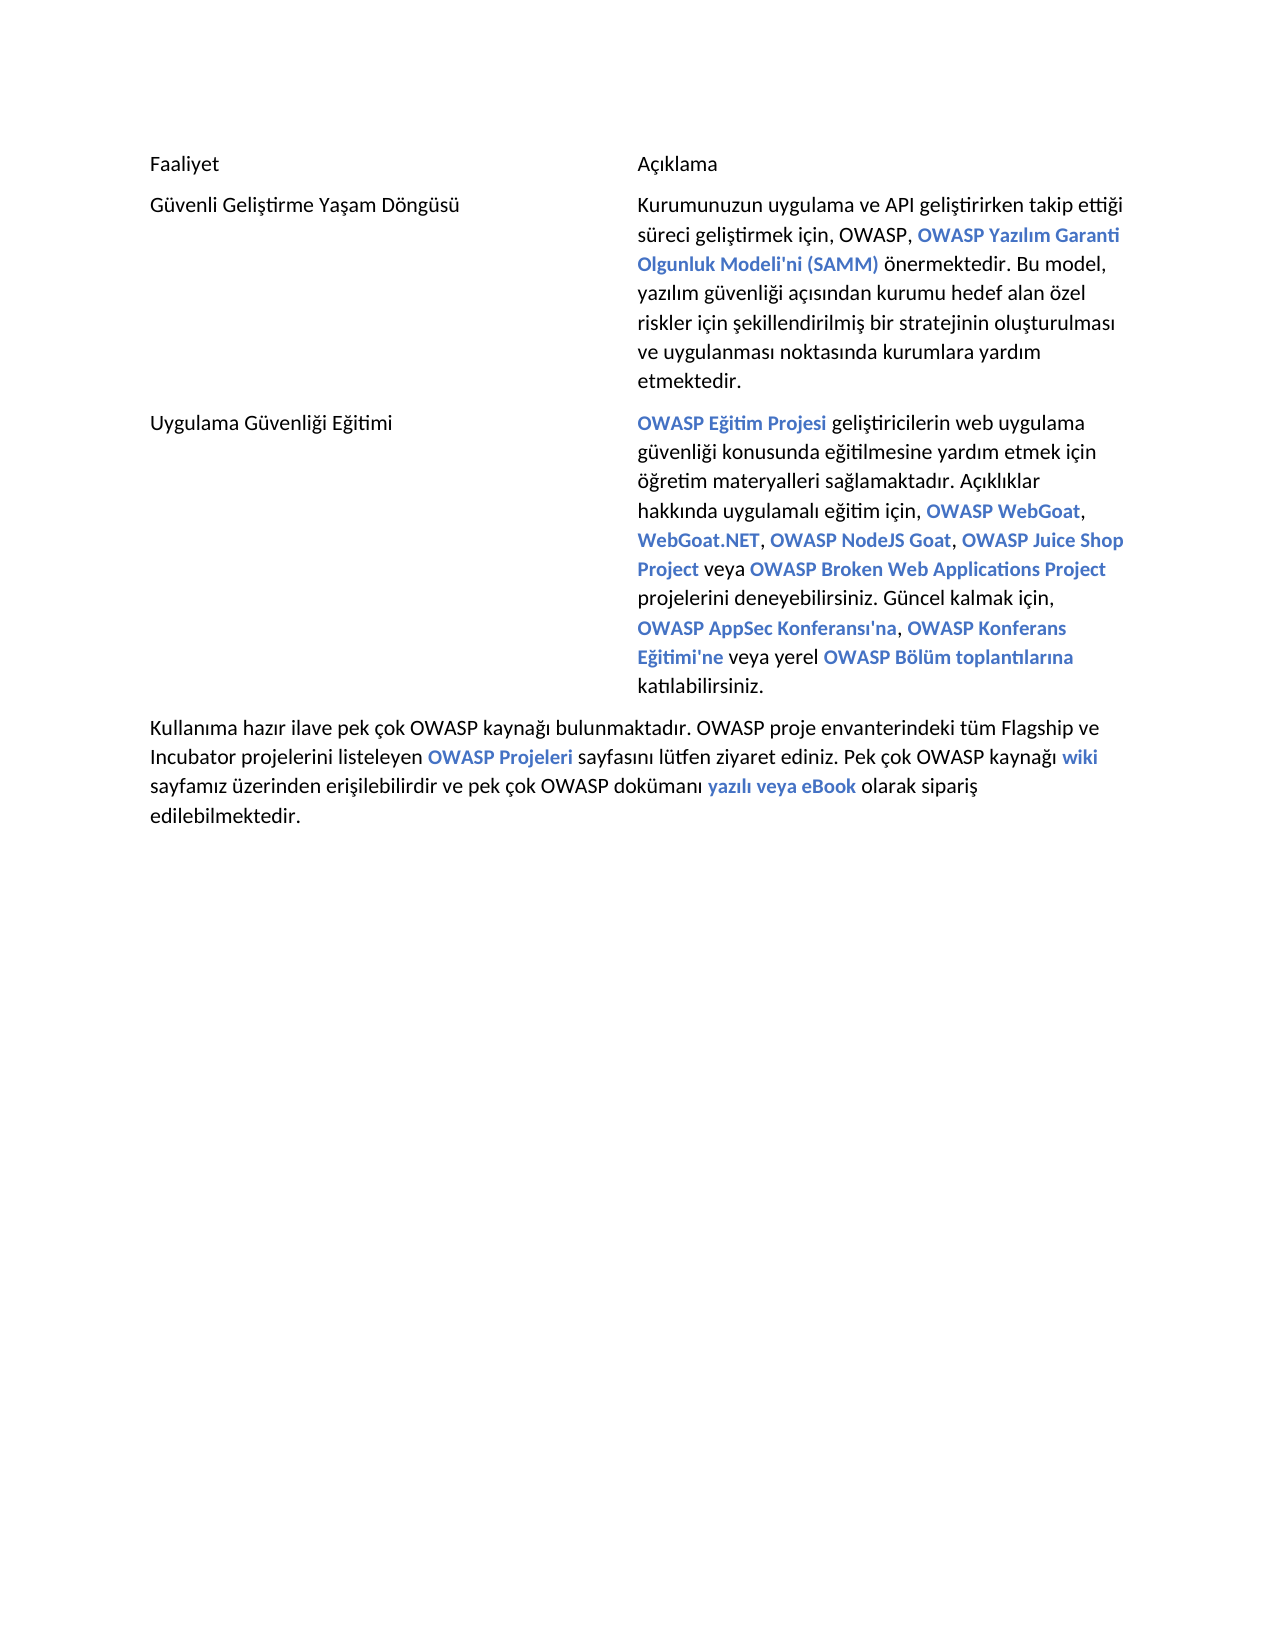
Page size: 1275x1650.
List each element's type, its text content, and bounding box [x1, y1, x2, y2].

table_cell Güvenli Geliştirme Yaşam Döngüsü [150, 192, 637, 409]
table_cell OWASP Eğitim Projesi geliştiricilerin web uygulama güvenliği konusunda eğitilmesine yardım etmek için öğretim materyalleri sağlamaktadır. Açıklıklar hakkında uygulamalı eğitim için, OWASP WebGoat, WebGoat.NET, OWASP NodeJS Goat, OWASP Juice Shop Project veya OWASP Broken Web Applications Project projelerini deneyebilirsiniz. Güncel kalmak için, OWASP AppSec Konferansı'na, OWASP Konferans Eğitimi'ne veya yerel OWASP Bölüm toplantılarına katılabilirsiniz. [638, 409, 1125, 714]
table_header Açıklama [638, 150, 1125, 192]
table_cell Kurumunuzun uygulama ve API geliştirirken takip ettiği süreci geliştirmek için, OWASP, OWASP Yazılım Garanti Olgunluk Modeli'ni (SAMM) önermektedir. Bu model, yazılım güvenliği açısından kurumu hedef alan özel riskler için şekillendirilmiş bir stratejinin oluşturulması ve uygulanması noktasında kurumlara yardım etmektedir. [638, 192, 1125, 409]
table_cell Uygulama Güvenliği Eğitimi [150, 409, 637, 714]
text Kullanıma hazır ilave pek çok OWASP kaynağı bulunmaktadır. OWASP proje envanterindeki tüm Flagship ve Incubator projelerini listeleyen OWASP Projeleri sayfasını lütfen ziyaret ediniz. Pek çok OWASP kaynağı wiki sayfamız üzerinden erişilebilirdir ve pek çok OWASP dokümanı yazılı veya eBook olarak sipariş edilebilmektedir. [150, 714, 1125, 828]
table_header Faaliyet [150, 150, 637, 192]
